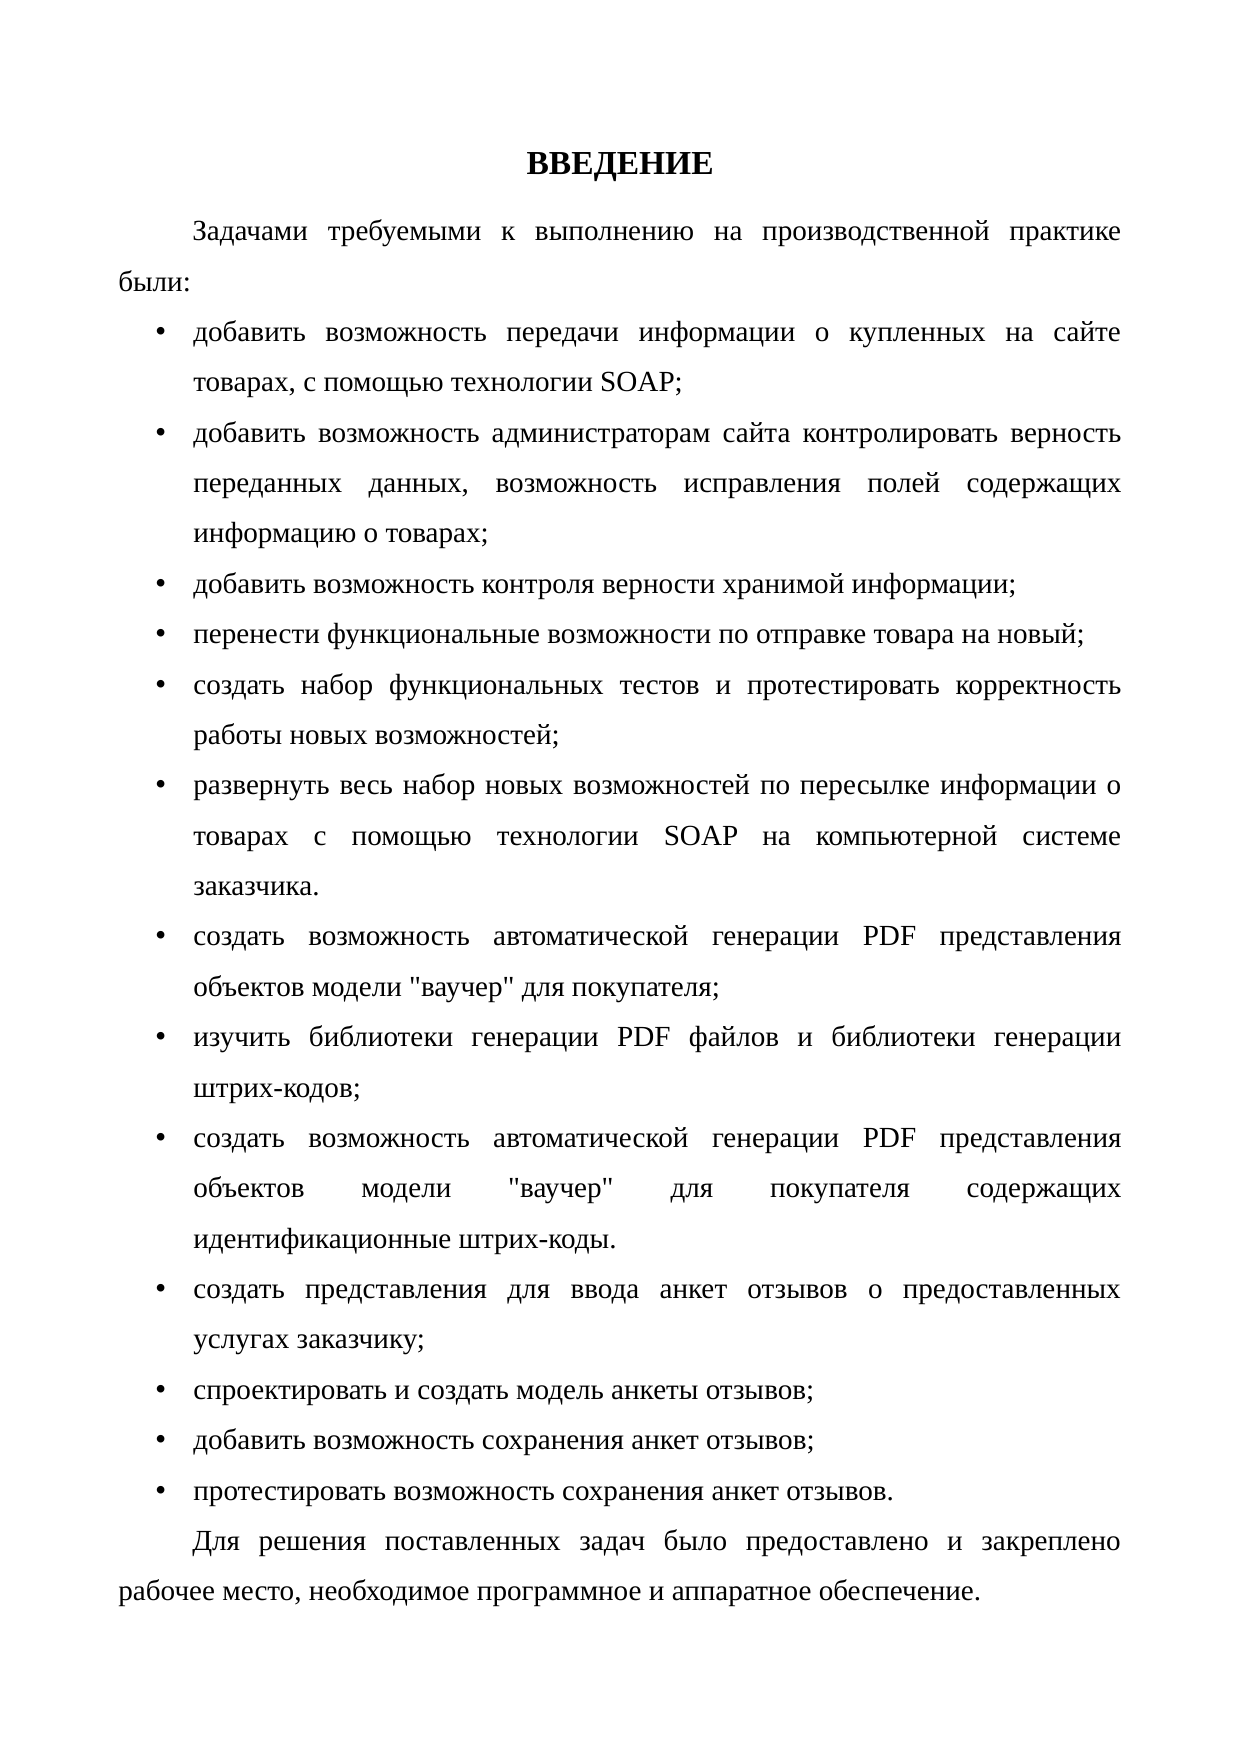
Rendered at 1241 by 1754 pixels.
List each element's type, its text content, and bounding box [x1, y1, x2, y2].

list создать возможность автоматической генерации PDF представления объектов модели "ваучер" для покупателя; [156, 918, 1122, 1002]
subtitle ВВЕДЕНИЕ [118, 143, 1122, 182]
list добавить возможность контроля верности хранимой информации; [156, 566, 1122, 599]
list перенести функциональные возможности по отправке товара на новый; [156, 616, 1122, 650]
list добавить возможность сохранения анкет отзывов; [156, 1422, 1122, 1456]
list создать набор функциональных тестов и протестировать корректность работы новых возможностей; [156, 667, 1122, 751]
list добавить возможность администраторам сайта контролировать верность переданных данных, возможность исправления полей содержащих информацию о товарах; [156, 415, 1122, 549]
list создать представления для ввода анкет отзывов о предоставленных услугах заказчику; [156, 1271, 1122, 1355]
list изучить библиотеки генерации PDF файлов и библиотеки генерации штрих-кодов; [156, 1019, 1122, 1103]
text Для решения поставленных задач было предоставлено и закреплено рабочее место, необходимое программное и аппаратное обеспечение. [118, 1523, 1122, 1607]
list создать возможность автоматической генерации PDF представления объектов модели "ваучер" для покупателя содержащих идентификационные штрих-коды. [156, 1120, 1122, 1254]
list добавить возможность передачи информации о купленных на сайте товарах, с помощью технологии SOAP; [156, 314, 1122, 398]
list спроектировать и создать модель анкеты отзывов; [156, 1372, 1122, 1405]
list развернуть весь набор новых возможностей по пересылке информации о товарах с помощью технологии SOAP на компьютерной системе заказчика. [156, 767, 1122, 902]
text Задачами требуемыми к выполнению на производственной практике были: [118, 213, 1122, 297]
list протестировать возможность сохранения анкет отзывов. [156, 1473, 1122, 1506]
